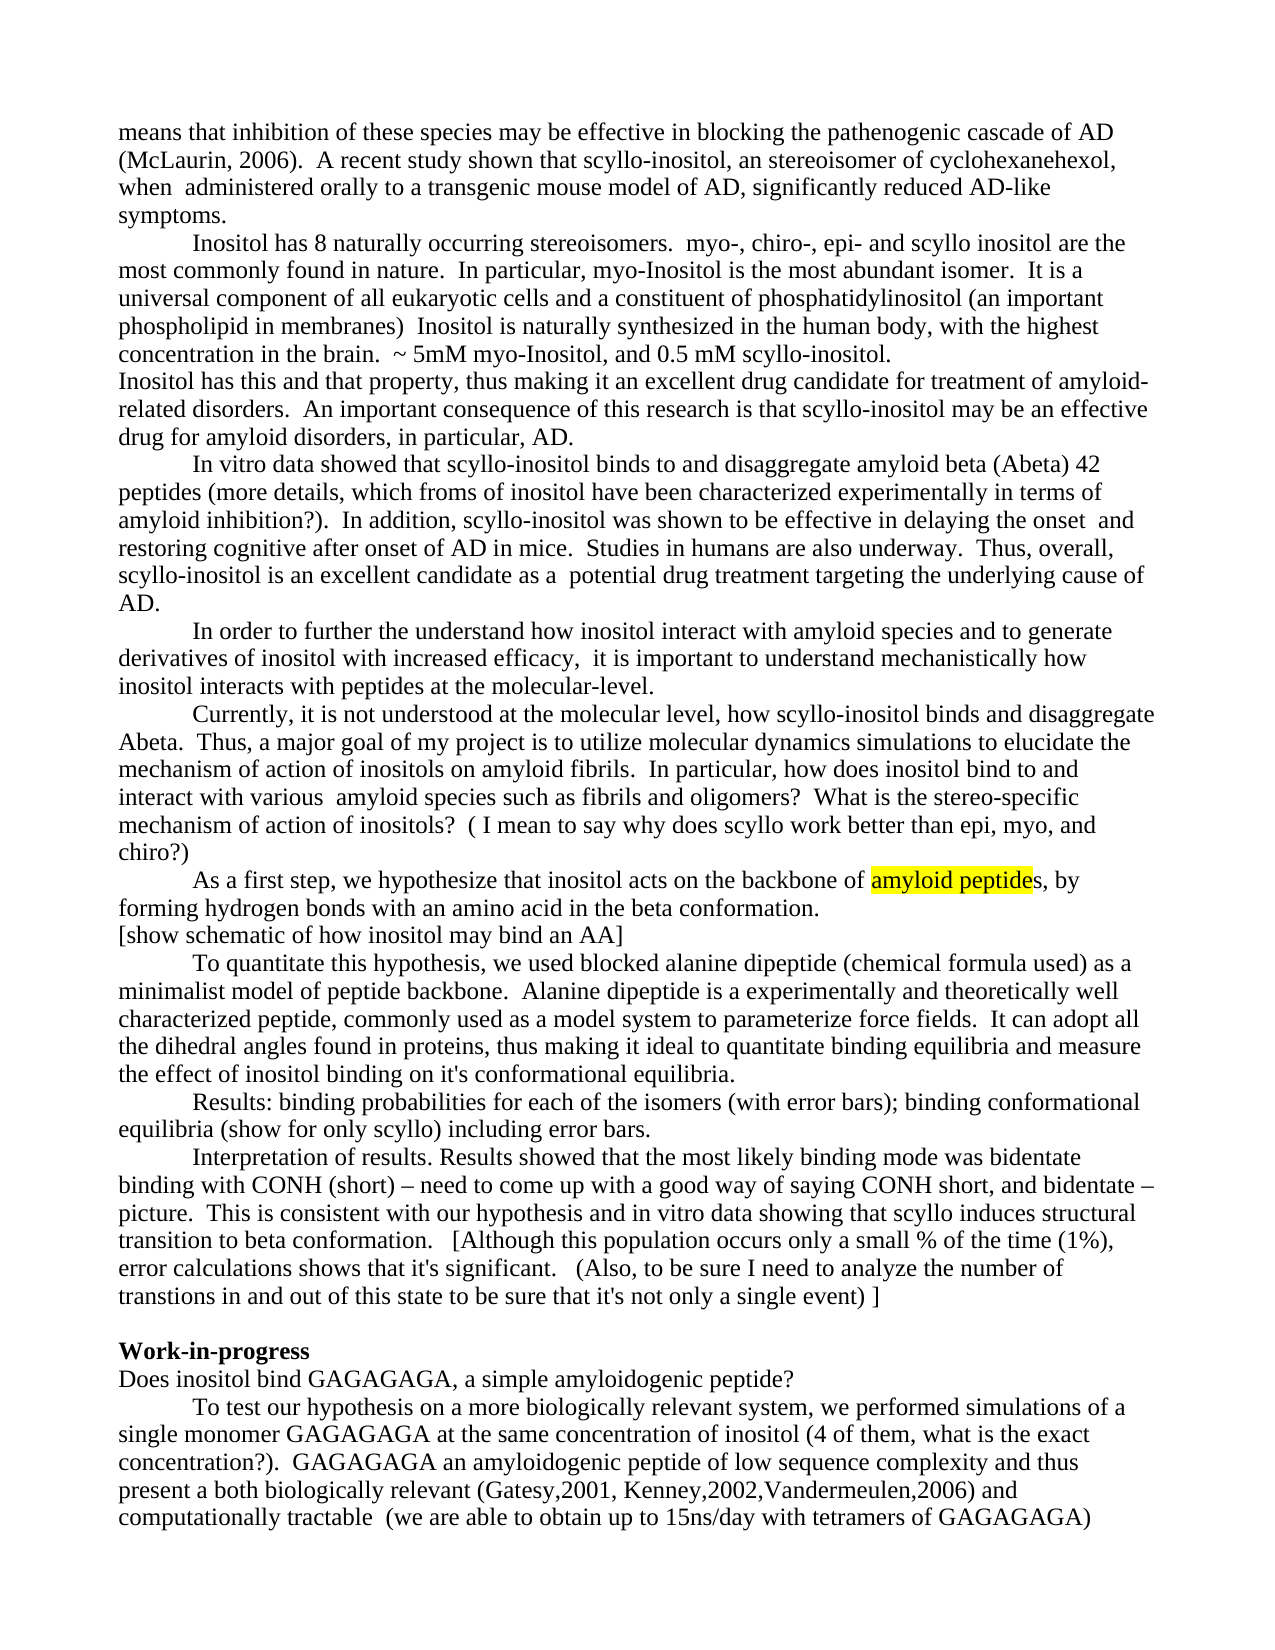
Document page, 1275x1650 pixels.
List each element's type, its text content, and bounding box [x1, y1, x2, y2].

text Interpretation of results. Results showed that the most likely binding mode was bidentate binding with CONH (short) – need to come up with a good way of saying CONH short, and bidentate – picture. This is consistent with our hypothesis and in vitro data showing that scyllo induces structural transition to beta conformation. [Although this population occurs only a small % of the time (1%), error calculations shows that it's significant. (Also, to be sure I need to analyze the number of transtions in and out of this state to be sure that it's not only a single event) ] [118, 1143, 1157, 1309]
text Inositol has this and that property, thus making it an excellent drug candidate for treatment of amyloid-related disorders. An important consequence of this research is that scyllo-inositol may be an effective drug for amyloid disorders, in particular, AD. [118, 367, 1157, 451]
text Work-in-progress [118, 1337, 1157, 1365]
text Results: binding probabilities for each of the isomers (with error bars); binding conformational equilibria (show for only scyllo) including error bars. [118, 1088, 1157, 1143]
text As a first step, we hypothesize that inositol acts on the backbone of amyloid peptides, by forming hydrogen bonds with an amino acid in the beta conformation. [118, 866, 1157, 922]
text means that inhibition of these species may be effective in blocking the pathenogenic cascade of AD (McLaurin, 2006). A recent study shown that scyllo-inositol, an stereoisomer of cyclohexanehexol, when administered orally to a transgenic mouse model of AD, significantly reduced AD-like symptoms. [118, 118, 1157, 229]
text To quantitate this hypothesis, we used blocked alanine dipeptide (chemical formula used) as a minimalist model of peptide backbone. Alanine dipeptide is a experimentally and theoretically well characterized peptide, commonly used as a model system to parameterize force fields. It can adopt all the dihedral angles found in proteins, thus making it ideal to quantitate binding equilibria and measure the effect of inositol binding on it's conformational equilibria. [118, 949, 1157, 1088]
text Does inositol bind GAGAGAGA, a simple amyloidogenic peptide? [118, 1365, 1157, 1393]
text Inositol has 8 naturally occurring stereoisomers. myo-, chiro-, epi- and scyllo inositol are the most commonly found in nature. In particular, myo-Inositol is the most abundant isomer. It is a universal component of all eukaryotic cells and a constituent of phosphatidylinositol (an important phospholipid in membranes) Inositol is naturally synthesized in the human body, with the highest concentration in the brain. ~ 5mM myo-Inositol, and 0.5 mM scyllo-inositol. [118, 229, 1157, 367]
text In order to further the understand how inositol interact with amyloid species and to generate derivatives of inositol with increased efficacy, it is important to understand mechanistically how inositol interacts with peptides at the molecular-level. [118, 617, 1157, 700]
text To test our hypothesis on a more biologically relevant system, we performed simulations of a single monomer GAGAGAGA at the same concentration of inositol (4 of them, what is the exact concentration?). GAGAGAGA an amyloidogenic peptide of low sequence complexity and thus present a both biologically relevant (Gatesy,2001, Kenney,2002,Vandermeulen,2006) and computationally tractable (we are able to obtain up to 15ns/day with tetramers of GAGAGAGA) [118, 1393, 1157, 1531]
text In vitro data showed that scyllo-inositol binds to and disaggregate amyloid beta (Abeta) 42 peptides (more details, which froms of inositol have been characterized experimentally in terms of amyloid inhibition?). In addition, scyllo-inositol was shown to be effective in delaying the onset and restoring cognitive after onset of AD in mice. Studies in humans are also underway. Thus, overall, scyllo-inositol is an excellent candidate as a potential drug treatment targeting the underlying cause of AD. [118, 451, 1157, 617]
text [show schematic of how inositol may bind an AA] [118, 922, 1157, 949]
text Currently, it is not understood at the molecular level, how scyllo-inositol binds and disaggregate Abeta. Thus, a major goal of my project is to utilize molecular dynamics simulations to elucidate the mechanism of action of inositols on amyloid fibrils. In particular, how does inositol bind to and interact with various amyloid species such as fibrils and oligomers? What is the stereo-specific mechanism of action of inositols? ( I mean to say why does scyllo work better than epi, myo, and chiro?) [118, 700, 1157, 866]
